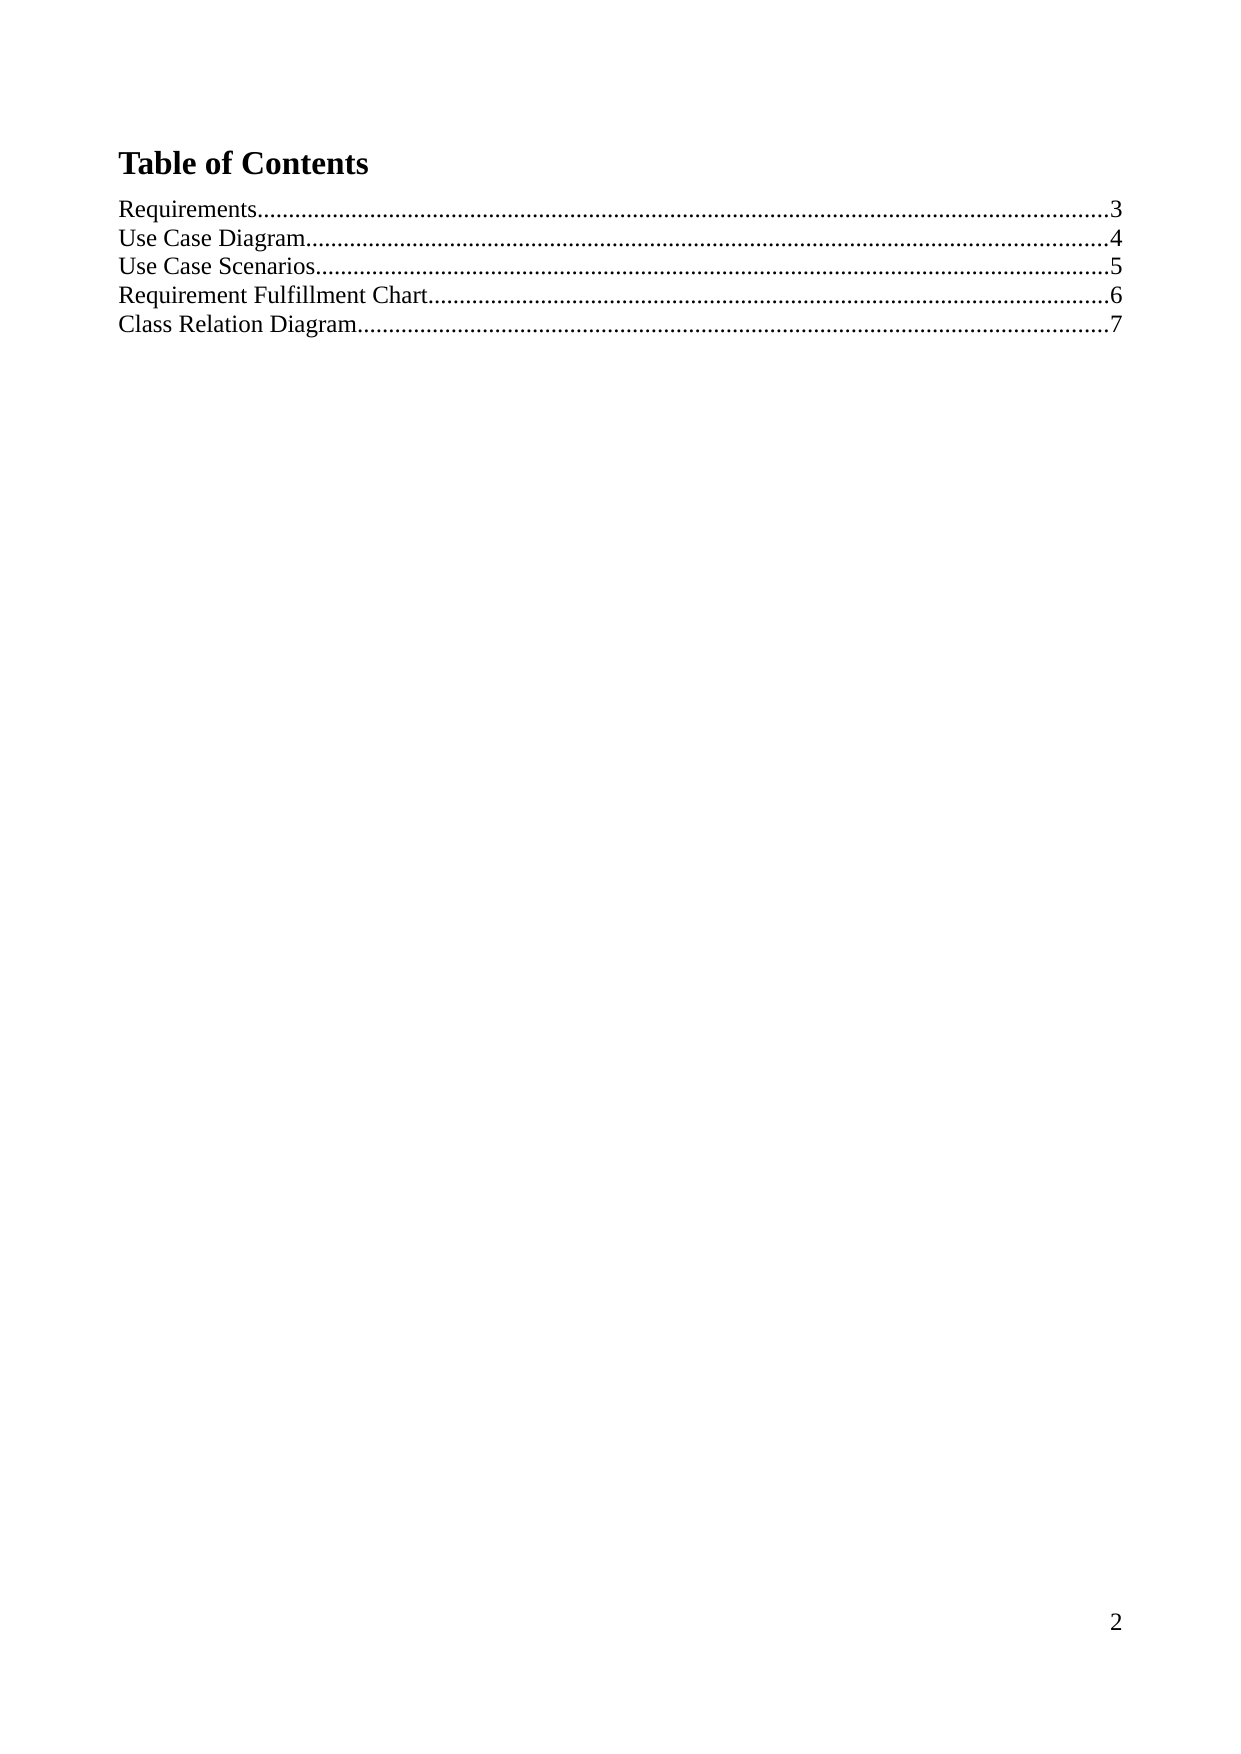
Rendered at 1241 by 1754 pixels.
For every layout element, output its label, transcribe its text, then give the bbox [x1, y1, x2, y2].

text Class Relation Diagram 7 [118, 309, 1122, 338]
text Use Case Diagram 4 [118, 223, 1122, 251]
text Requirements 3 [118, 194, 1122, 223]
text Requirement Fulfillment Chart 6 [118, 280, 1122, 309]
subtitle Table of Contents [118, 143, 1122, 181]
text Use Case Scenarios 5 [118, 251, 1122, 280]
